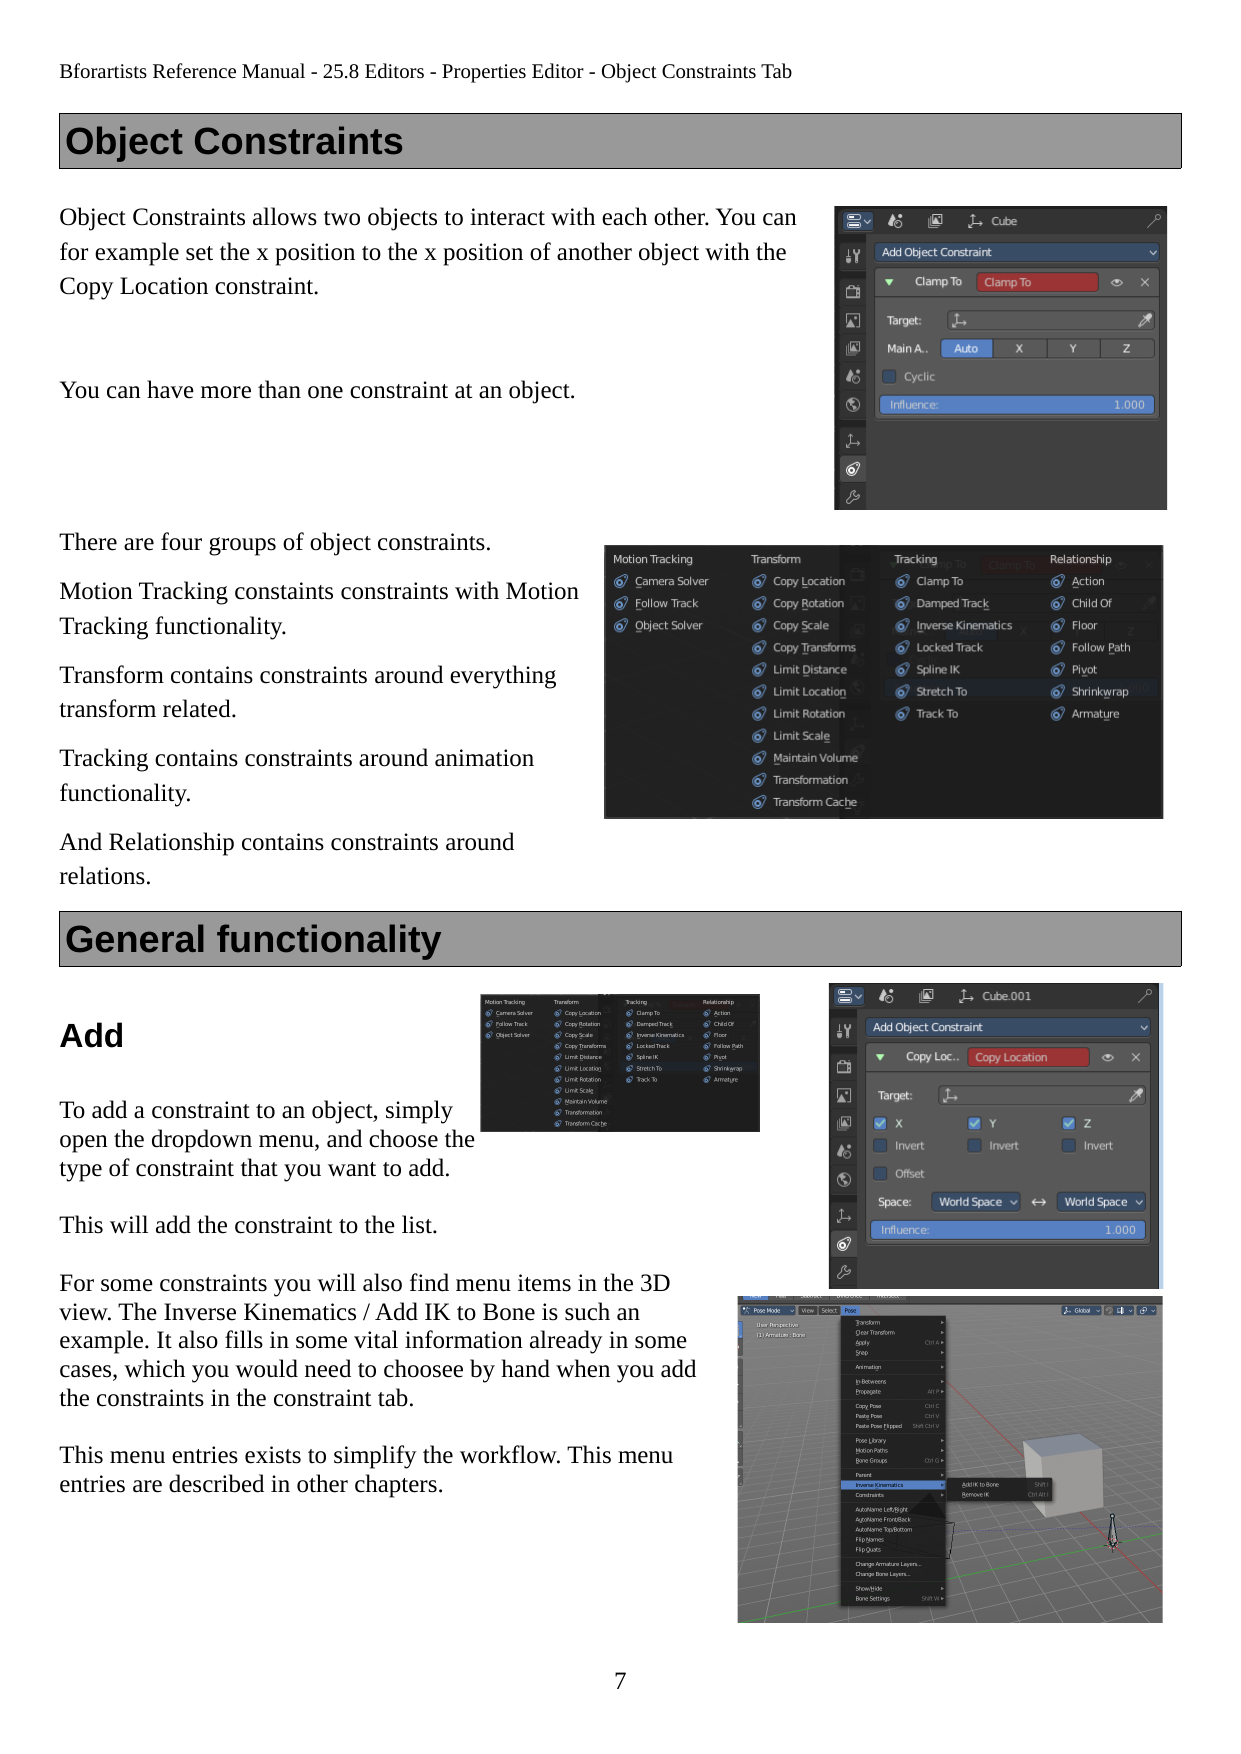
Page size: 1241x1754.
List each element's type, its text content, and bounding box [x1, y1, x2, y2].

subtitle Add [59, 1015, 480, 1054]
picture [828, 983, 1164, 1289]
text Transform contains constraints around everything transform related. [59, 660, 604, 723]
subtitle [760, 1015, 828, 1054]
text Object Constraints allows two objects to interact with each other. You can for example set the x position to the x position of another object with the Copy Location constraint. [59, 202, 1181, 300]
text This menu entries exists to simplify the workflow. This menu entries are described in other chapters. [59, 1440, 737, 1498]
text There are four groups of object constraints. [59, 527, 1181, 556]
picture [604, 545, 1164, 819]
picture [480, 994, 760, 1132]
picture [834, 206, 1168, 510]
text This will add the constraint to the list. [59, 1210, 828, 1239]
picture [737, 1296, 1163, 1623]
subtitle [1164, 1015, 1181, 1054]
text Tracking contains constraints around animation functionality. [59, 743, 604, 807]
table_header General functionality [60, 912, 1181, 966]
text For some constraints you will also find menu items in the 3D view. The Inverse Kinematics / Add IK to Bone is such an example. It also fills in some vital information already in some cases, which you would need to choosee by hand when you add the constraints in the constraint tab. [59, 1268, 1181, 1412]
text Motion Tracking constaints constraints with Motion Tracking functionality. [59, 576, 604, 639]
text You can have more than one constraint at an object. [59, 375, 834, 403]
text And Relationship contains constraints around relations. [59, 827, 1181, 890]
table_header Object Constraints [60, 114, 1181, 168]
text To add a constraint to an object, simply open the dropdown menu, and choose the type of constraint that you want to add. [59, 1095, 828, 1182]
